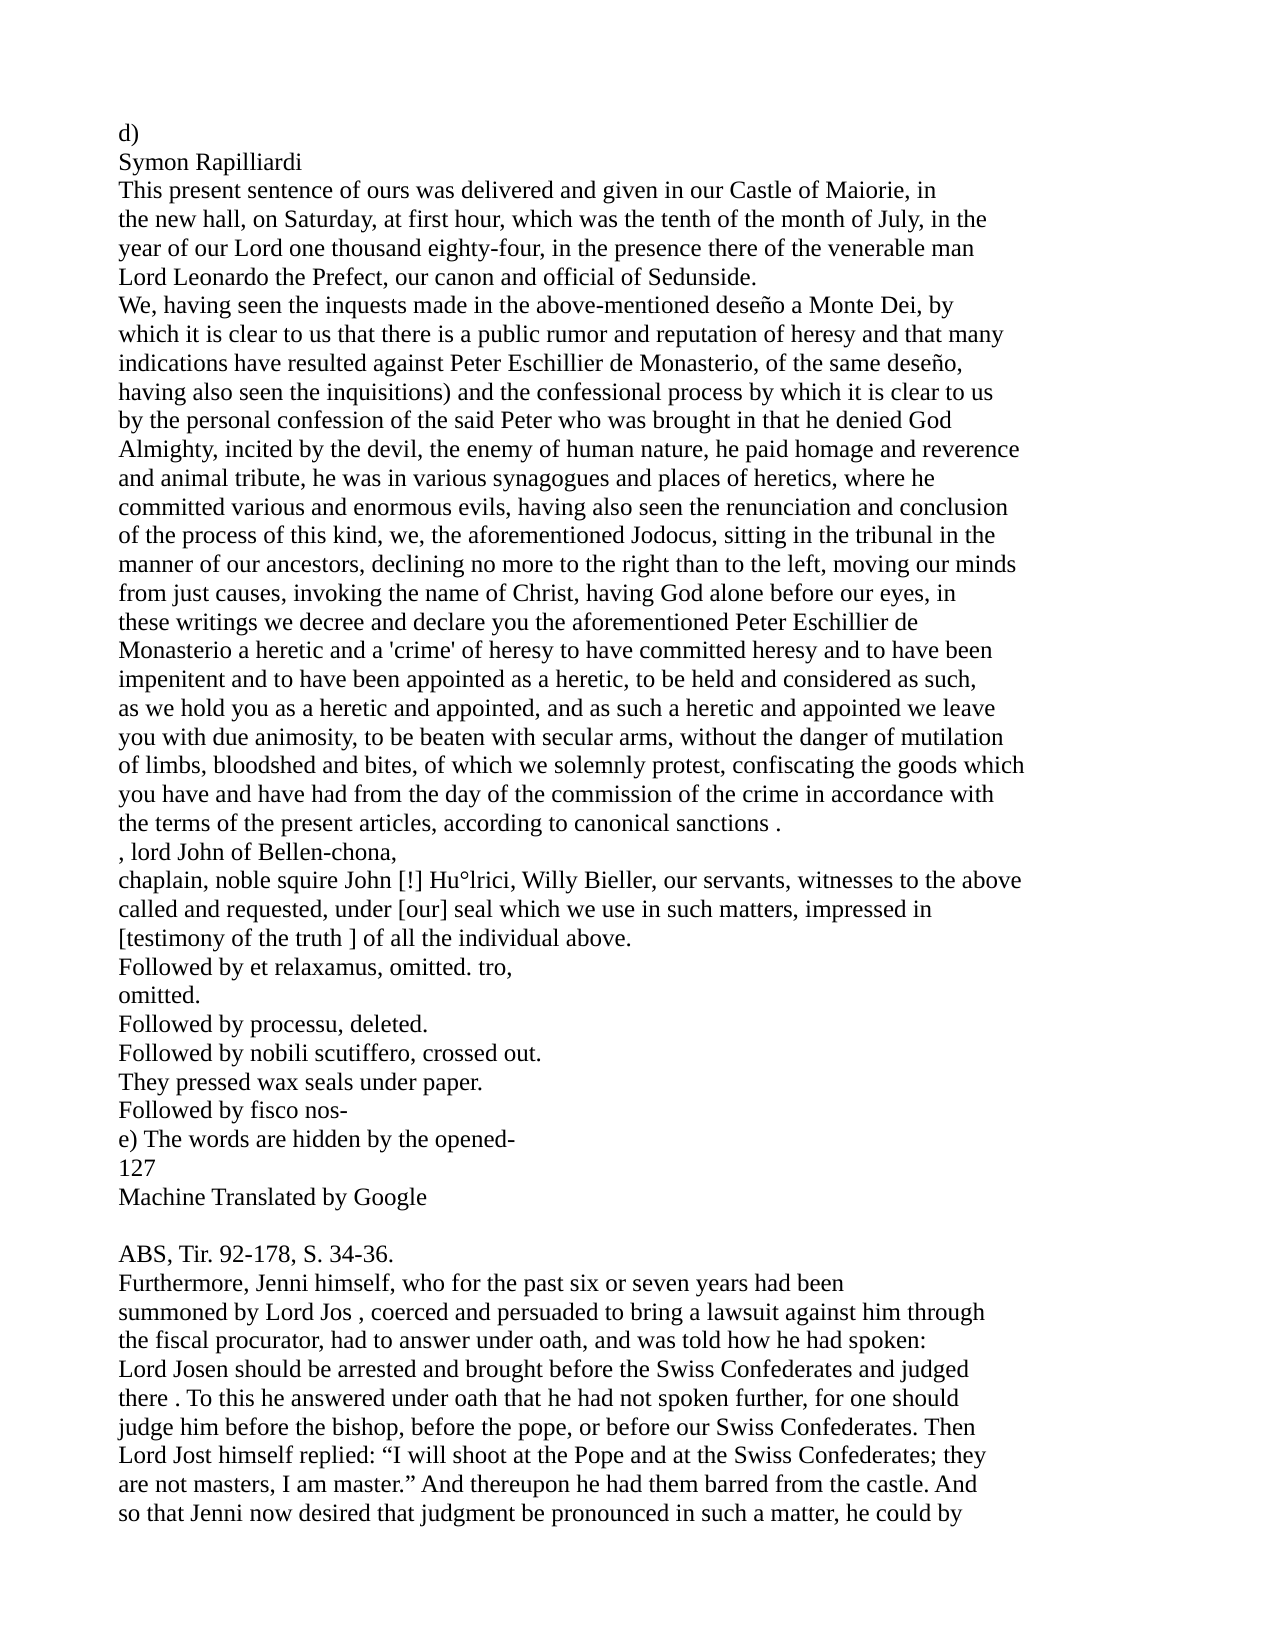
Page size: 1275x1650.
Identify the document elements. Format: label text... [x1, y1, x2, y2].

text Followed by nobili scutiffero, crossed out. [118, 1038, 1157, 1067]
text Followed by et relaxamus, omitted. tro, [118, 952, 1157, 981]
text summoned by Lord Jos , coerced and persuaded to bring a lawsuit against him through [118, 1297, 1157, 1326]
text from just causes, invoking the name of Christ, having God alone before our eyes, in [118, 578, 1157, 607]
text manner of our ancestors, declining no more to the right than to the left, moving our minds [118, 549, 1157, 578]
text of limbs, bloodshed and bites, of which we solemnly protest, confiscating the goods which [118, 751, 1157, 779]
text Lord Josen should be arrested and brought before the Swiss Confederates and judged [118, 1354, 1157, 1383]
text d) [118, 118, 1157, 147]
text and animal tribute, he was in various synagogues and places of heretics, where he [118, 463, 1157, 492]
text the fiscal procurator, had to answer under oath, and was told how he had spoken: [118, 1326, 1157, 1354]
text Symon Rapilliardi [118, 147, 1157, 176]
text [testimony of the truth ] of all the individual above. [118, 923, 1157, 952]
text e) The words are hidden by the opened- [118, 1124, 1157, 1153]
text Followed by fisco nos- [118, 1096, 1157, 1124]
text Furthermore, Jenni himself, who for the past six or seven years had been [118, 1268, 1157, 1297]
text having also seen the inquisitions) and the confessional process by which it is clear to us [118, 377, 1157, 406]
text Lord Leonardo the Prefect, our canon and official of Sedunside. [118, 262, 1157, 291]
text chaplain, noble squire John [!] Hu°lrici, Willy Bieller, our servants, witnesses to the above [118, 866, 1157, 894]
text the terms of the present articles, according to canonical sanctions . [118, 808, 1157, 837]
text , lord John of Bellen-chona, [118, 837, 1157, 866]
text Machine Translated by Google [118, 1182, 1157, 1211]
text of the process of this kind, we, the aforementioned Jodocus, sitting in the tribunal in the [118, 521, 1157, 549]
text Monasterio a heretic and a 'crime' of heresy to have committed heresy and to have been [118, 636, 1157, 664]
text Almighty, incited by the devil, the enemy of human nature, he paid homage and reverence [118, 434, 1157, 463]
text so that Jenni now desired that judgment be pronounced in such a matter, he could by [118, 1498, 1157, 1527]
text there . To this he answered under oath that he had not spoken further, for one should [118, 1383, 1157, 1412]
text committed various and enormous evils, having also seen the renunciation and conclusion [118, 492, 1157, 521]
text indications have resulted against Peter Eschillier de Monasterio, of the same deseño, [118, 348, 1157, 377]
text by the personal confession of the said Peter who was brought in that he denied God [118, 406, 1157, 434]
text these writings we decree and declare you the aforementioned Peter Eschillier de [118, 607, 1157, 636]
text impenitent and to have been appointed as a heretic, to be held and considered as such, [118, 664, 1157, 693]
text you have and have had from the day of the commission of the crime in accordance with [118, 779, 1157, 808]
text which it is clear to us that there is a public rumor and reputation of heresy and that many [118, 319, 1157, 348]
text year of our Lord one thousand eighty-four, in the presence there of the venerable man [118, 233, 1157, 262]
text the new hall, on Saturday, at first hour, which was the tenth of the month of July, in the [118, 204, 1157, 233]
text This present sentence of ours was delivered and given in our Castle of Maiorie, in [118, 176, 1157, 204]
text We, having seen the inquests made in the above-mentioned deseño a Monte Dei, by [118, 291, 1157, 319]
text you with due animosity, to be beaten with secular arms, without the danger of mutilation [118, 722, 1157, 751]
text Followed by processu, deleted. [118, 1009, 1157, 1038]
text Lord Jost himself replied: “I will shoot at the Pope and at the Swiss Confederates; they [118, 1441, 1157, 1469]
text ABS, Tir. 92-178, S. 34-36. [118, 1239, 1157, 1268]
text omitted. [118, 981, 1157, 1009]
text are not masters, I am master.” And thereupon he had them barred from the castle. And [118, 1469, 1157, 1498]
text as we hold you as a heretic and appointed, and as such a heretic and appointed we leave [118, 693, 1157, 722]
text They pressed wax seals under paper. [118, 1067, 1157, 1096]
text 127 [118, 1153, 1157, 1182]
text judge him before the bishop, before the pope, or before our Swiss Confederates. Then [118, 1412, 1157, 1441]
text called and requested, under [our] seal which we use in such matters, impressed in [118, 894, 1157, 923]
